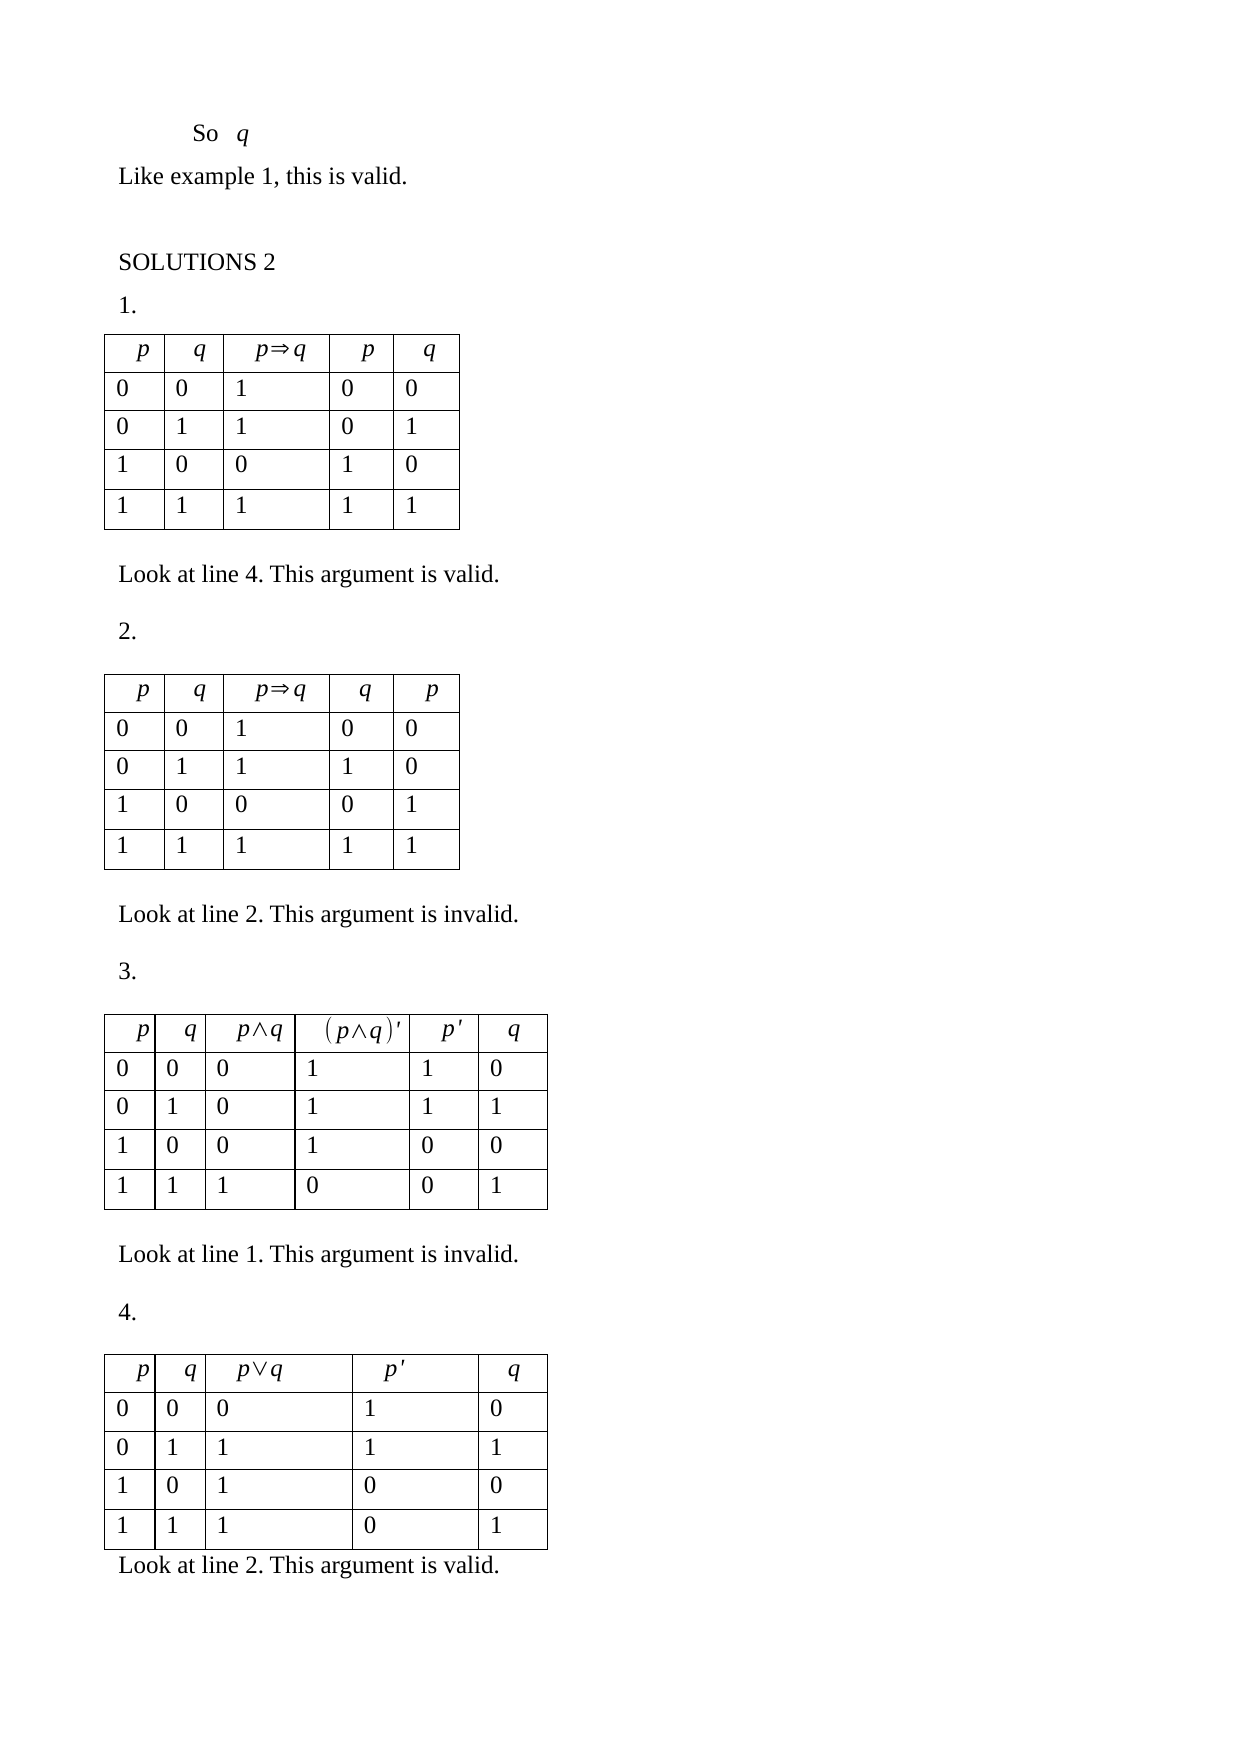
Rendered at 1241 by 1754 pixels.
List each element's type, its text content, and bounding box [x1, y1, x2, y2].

table_cell 1 [156, 1432, 205, 1469]
table_cell 0 [105, 751, 164, 788]
table_cell 0 [394, 373, 459, 410]
table_cell 1 [224, 830, 329, 869]
text Look at line 4. This argument is valid. [118, 559, 1122, 588]
text So [118, 118, 1122, 147]
table_cell 1 [410, 1053, 478, 1090]
table_cell 1 [224, 751, 329, 788]
table_header [206, 1355, 352, 1392]
table_header [330, 675, 393, 712]
text 3. [118, 956, 1122, 985]
table_cell 1 [165, 751, 223, 788]
table_cell 0 [330, 713, 393, 750]
table_cell 0 [105, 1091, 154, 1129]
table_header [394, 675, 459, 712]
table_cell 1 [206, 1470, 352, 1509]
table_cell 0 [165, 450, 223, 489]
table_cell 0 [206, 1091, 294, 1129]
table_cell 1 [353, 1393, 478, 1431]
table_cell 1 [394, 830, 459, 869]
table_cell 0 [479, 1393, 547, 1431]
table_header [394, 335, 459, 372]
table_cell 1 [105, 830, 164, 869]
table_cell 0 [330, 411, 393, 448]
table_cell 0 [479, 1130, 547, 1169]
table_cell 1 [479, 1091, 547, 1129]
table_cell 1 [224, 713, 329, 750]
table_header [156, 1015, 205, 1052]
table_cell 1 [330, 751, 393, 788]
table_cell 1 [394, 790, 459, 829]
table_cell 1 [410, 1091, 478, 1129]
text Like example 1, this is valid. [118, 161, 1122, 190]
table_cell 1 [479, 1510, 547, 1549]
table_cell 1 [206, 1170, 294, 1209]
table_cell 1 [224, 373, 329, 410]
table_cell 0 [105, 1393, 154, 1431]
table_cell 1 [479, 1432, 547, 1469]
table_header [105, 1015, 154, 1052]
table_header [105, 335, 164, 372]
table_cell 1 [479, 1170, 547, 1209]
table_cell 0 [165, 790, 223, 829]
table_header [410, 1015, 478, 1052]
table_cell 1 [394, 411, 459, 448]
table_cell 1 [353, 1432, 478, 1469]
text 1. [118, 291, 1122, 319]
table_cell 1 [206, 1510, 352, 1549]
table_cell 1 [330, 830, 393, 869]
table_cell 1 [296, 1130, 409, 1169]
text SOLUTIONS 2 [118, 247, 1122, 276]
table_cell 0 [410, 1130, 478, 1169]
table_cell 0 [296, 1170, 409, 1209]
table_cell 0 [224, 790, 329, 829]
table_cell 0 [105, 713, 164, 750]
table_cell 0 [353, 1470, 478, 1509]
table_cell 1 [206, 1432, 352, 1469]
text Look at line 2. This argument is valid. [118, 1550, 1122, 1579]
table_cell 0 [156, 1130, 205, 1169]
table_header [105, 675, 164, 712]
table_cell 0 [410, 1170, 478, 1209]
table_cell 0 [156, 1393, 205, 1431]
table_cell 0 [224, 450, 329, 489]
table_cell 1 [165, 490, 223, 529]
table_header [165, 675, 223, 712]
table_cell 0 [394, 713, 459, 750]
table_cell 1 [156, 1091, 205, 1129]
table_cell 0 [105, 411, 164, 448]
table_cell 0 [105, 373, 164, 410]
table_header [479, 1015, 547, 1052]
table_header [353, 1355, 478, 1392]
table_cell 1 [105, 1130, 154, 1169]
table_header [206, 1015, 294, 1052]
table_cell 1 [156, 1510, 205, 1549]
text Look at line 1. This argument is invalid. [118, 1239, 1122, 1268]
text 4. [118, 1297, 1122, 1325]
table_cell 1 [105, 1170, 154, 1209]
table_cell 0 [105, 1432, 154, 1469]
table_cell 0 [479, 1053, 547, 1090]
table_cell 0 [353, 1510, 478, 1549]
table_header [296, 1015, 409, 1052]
table_cell 0 [479, 1470, 547, 1509]
table_cell 0 [105, 1053, 154, 1090]
table_cell 0 [330, 373, 393, 410]
text Look at line 2. This argument is invalid. [118, 899, 1122, 928]
table_cell 1 [105, 1510, 154, 1549]
text 2. [118, 616, 1122, 645]
table_cell 1 [296, 1091, 409, 1129]
table_cell 1 [330, 490, 393, 529]
table_cell 0 [330, 790, 393, 829]
table_header [165, 335, 223, 372]
table_cell 0 [156, 1053, 205, 1090]
table_header [479, 1355, 547, 1392]
table_cell 0 [206, 1053, 294, 1090]
table_cell 1 [105, 1470, 154, 1509]
table_header [105, 1355, 154, 1392]
table_header [330, 335, 393, 372]
table_cell 1 [105, 790, 164, 829]
table_header [156, 1355, 205, 1392]
table_header [224, 675, 329, 712]
table_cell 1 [394, 490, 459, 529]
table_cell 0 [165, 713, 223, 750]
table_cell 1 [224, 411, 329, 448]
table_cell 1 [224, 490, 329, 529]
table_cell 0 [206, 1393, 352, 1431]
table_cell 0 [165, 373, 223, 410]
table_cell 0 [156, 1470, 205, 1509]
table_cell 1 [105, 490, 164, 529]
table_cell 1 [330, 450, 393, 489]
table_cell 1 [165, 411, 223, 448]
table_cell 1 [165, 830, 223, 869]
table_cell 0 [394, 751, 459, 788]
table_cell 1 [156, 1170, 205, 1209]
table_cell 1 [296, 1053, 409, 1090]
table_cell 1 [105, 450, 164, 489]
table_cell 0 [206, 1130, 294, 1169]
table_cell 0 [394, 450, 459, 489]
table_header [224, 335, 329, 372]
